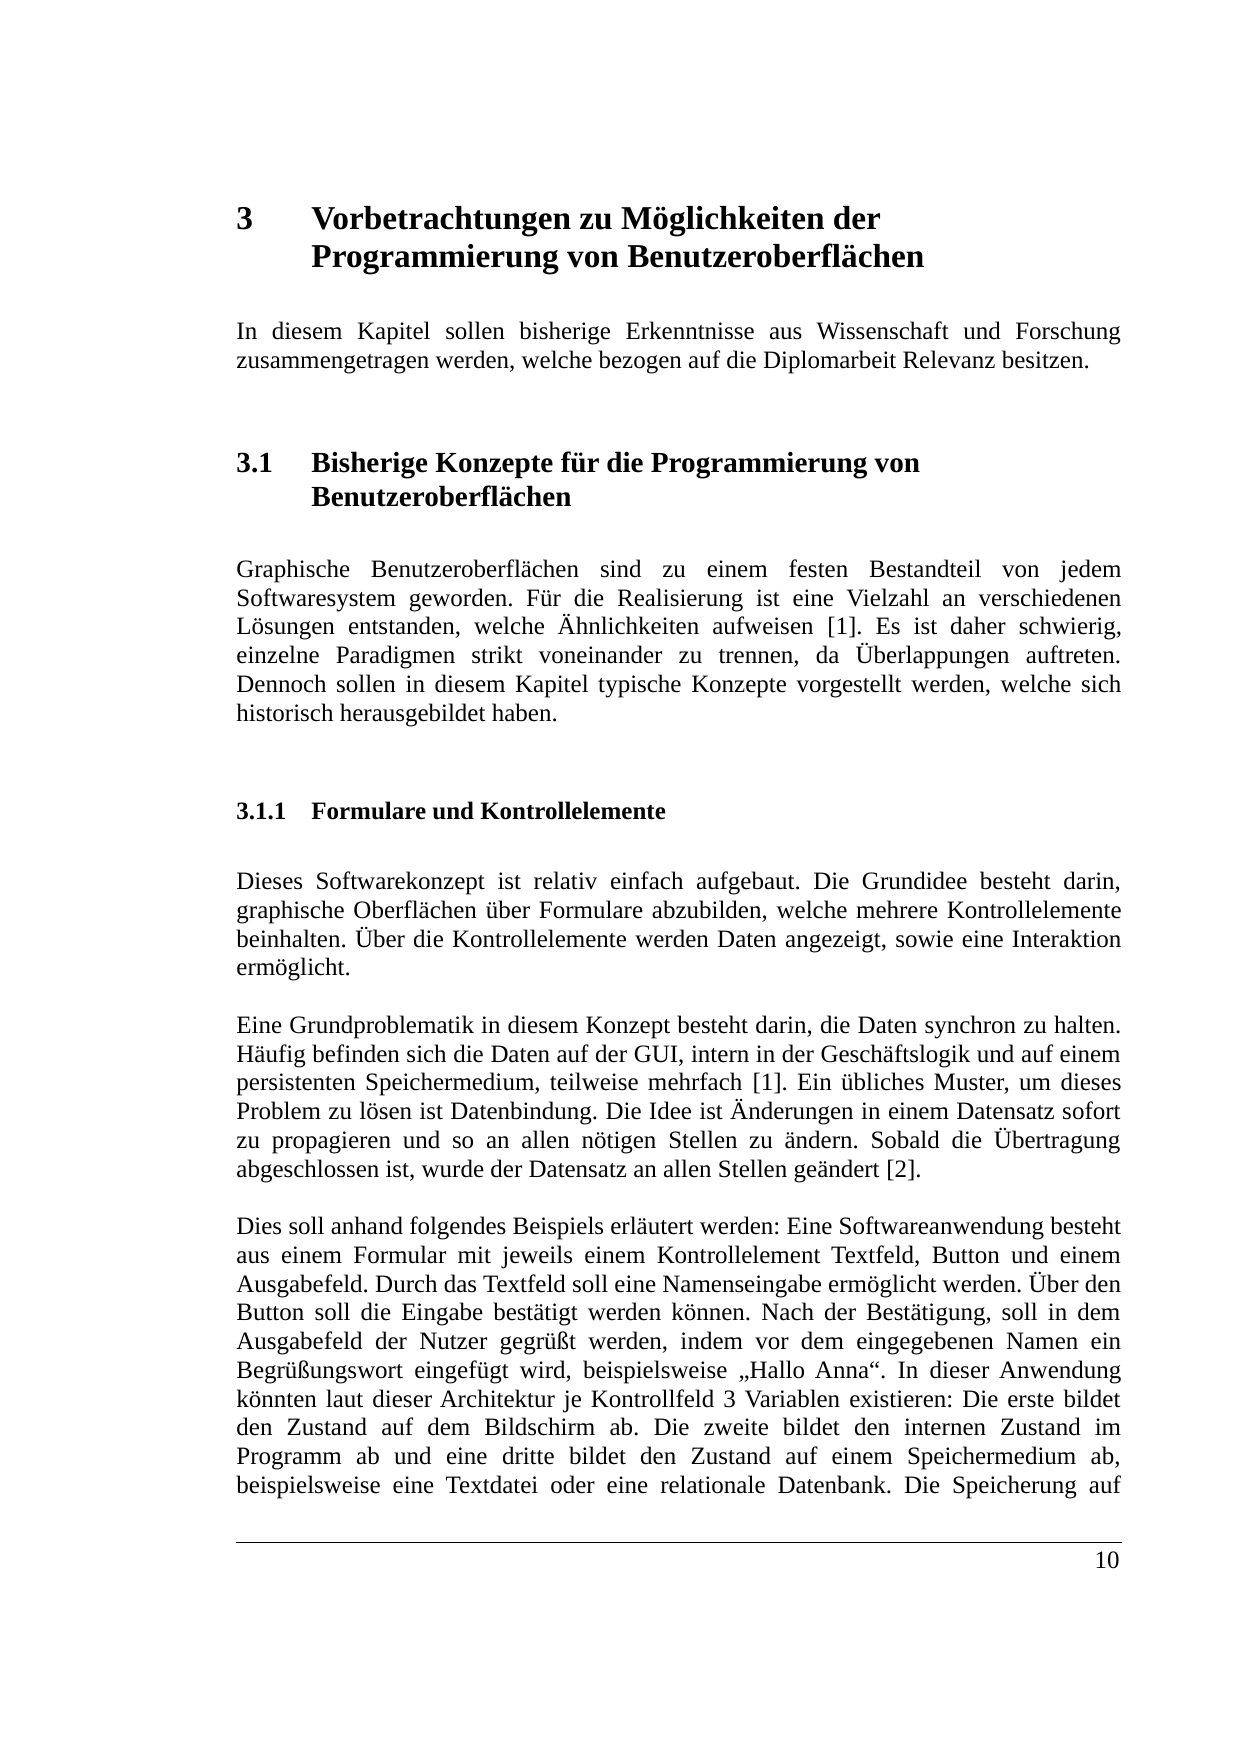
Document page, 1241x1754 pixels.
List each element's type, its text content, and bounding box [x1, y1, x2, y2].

text Dies soll anhand folgendes Beispiels erläutert werden: Eine Softwareanwendung besteht aus einem Formular mit jeweils einem Kontrollelement Textfeld, Button und einem Ausgabefeld. Durch das Textfeld soll eine Namenseingabe ermöglicht werden. Über den Button soll die Eingabe bestätigt werden können. Nach der Bestätigung, soll in dem Ausgabefeld der Nutzer gegrüßt werden, indem vor dem eingegebenen Namen ein Begrüßungswort eingefügt wird, beispielsweise „Hallo Anna“. In dieser Anwendung könnten laut dieser Architektur je Kontrollfeld 3 Variablen existieren: Die erste bildet den Zustand auf dem Bildschirm ab. Die zweite bildet den internen Zustand im Programm ab und eine dritte bildet den Zustand auf einem Speichermedium ab, beispielsweise eine Textdatei oder eine relationale Datenbank. Die Speicherung auf [236, 1211, 1122, 1499]
text In diesem Kapitel sollen bisherige Erkenntnisse aus Wissenschaft und Forschung zusammengetragen werden, welche bezogen auf die Diplomarbeit Relevanz besitzen. [236, 316, 1122, 373]
subtitle Vorbetrachtungen zu Möglichkeiten der Programmierung von Benutzeroberflächen [236, 198, 1122, 275]
text Graphische Benutzeroberflächen sind zu einem festen Bestandteil von jedem Softwaresystem geworden. Für die Realisierung ist eine Vielzahl an verschiedenen Lösungen entstanden, welche Ähnlichkeiten aufweisen [1]. Es ist daher schwierig, einzelne Paradigmen strikt voneinander zu trennen, da Überlappungen auftreten. Dennoch sollen in diesem Kapitel typische Konzepte vorgestellt werden, welche sich historisch herausgebildet haben. [236, 554, 1122, 726]
text Eine Grundproblematik in diesem Konzept besteht darin, die Daten synchron zu halten. Häufig befinden sich die Daten auf der GUI, intern in der Geschäftslogik und auf einem persistenten Speichermedium, teilweise mehrfach [1]. Ein übliches Muster, um dieses Problem zu lösen ist Datenbindung. Die Idee ist Änderungen in einem Datensatz sofort zu propagieren und so an allen nötigen Stellen zu ändern. Sobald die Übertragung abgeschlossen ist, wurde der Datensatz an allen Stellen geändert [2]. [236, 1010, 1122, 1182]
subtitle Bisherige Konzepte für die Programmierung von Benutzeroberflächen [236, 446, 1122, 513]
text Dieses Softwarekonzept ist relativ einfach aufgebaut. Die Grundidee besteht darin, graphische Oberflächen über Formulare abzubilden, welche mehrere Kontrollelemente beinhalten. Über die Kontrollelemente werden Daten angezeigt, sowie eine Interaktion ermöglicht. [236, 866, 1122, 981]
subtitle Formulare und Kontrollelemente [236, 796, 1122, 825]
